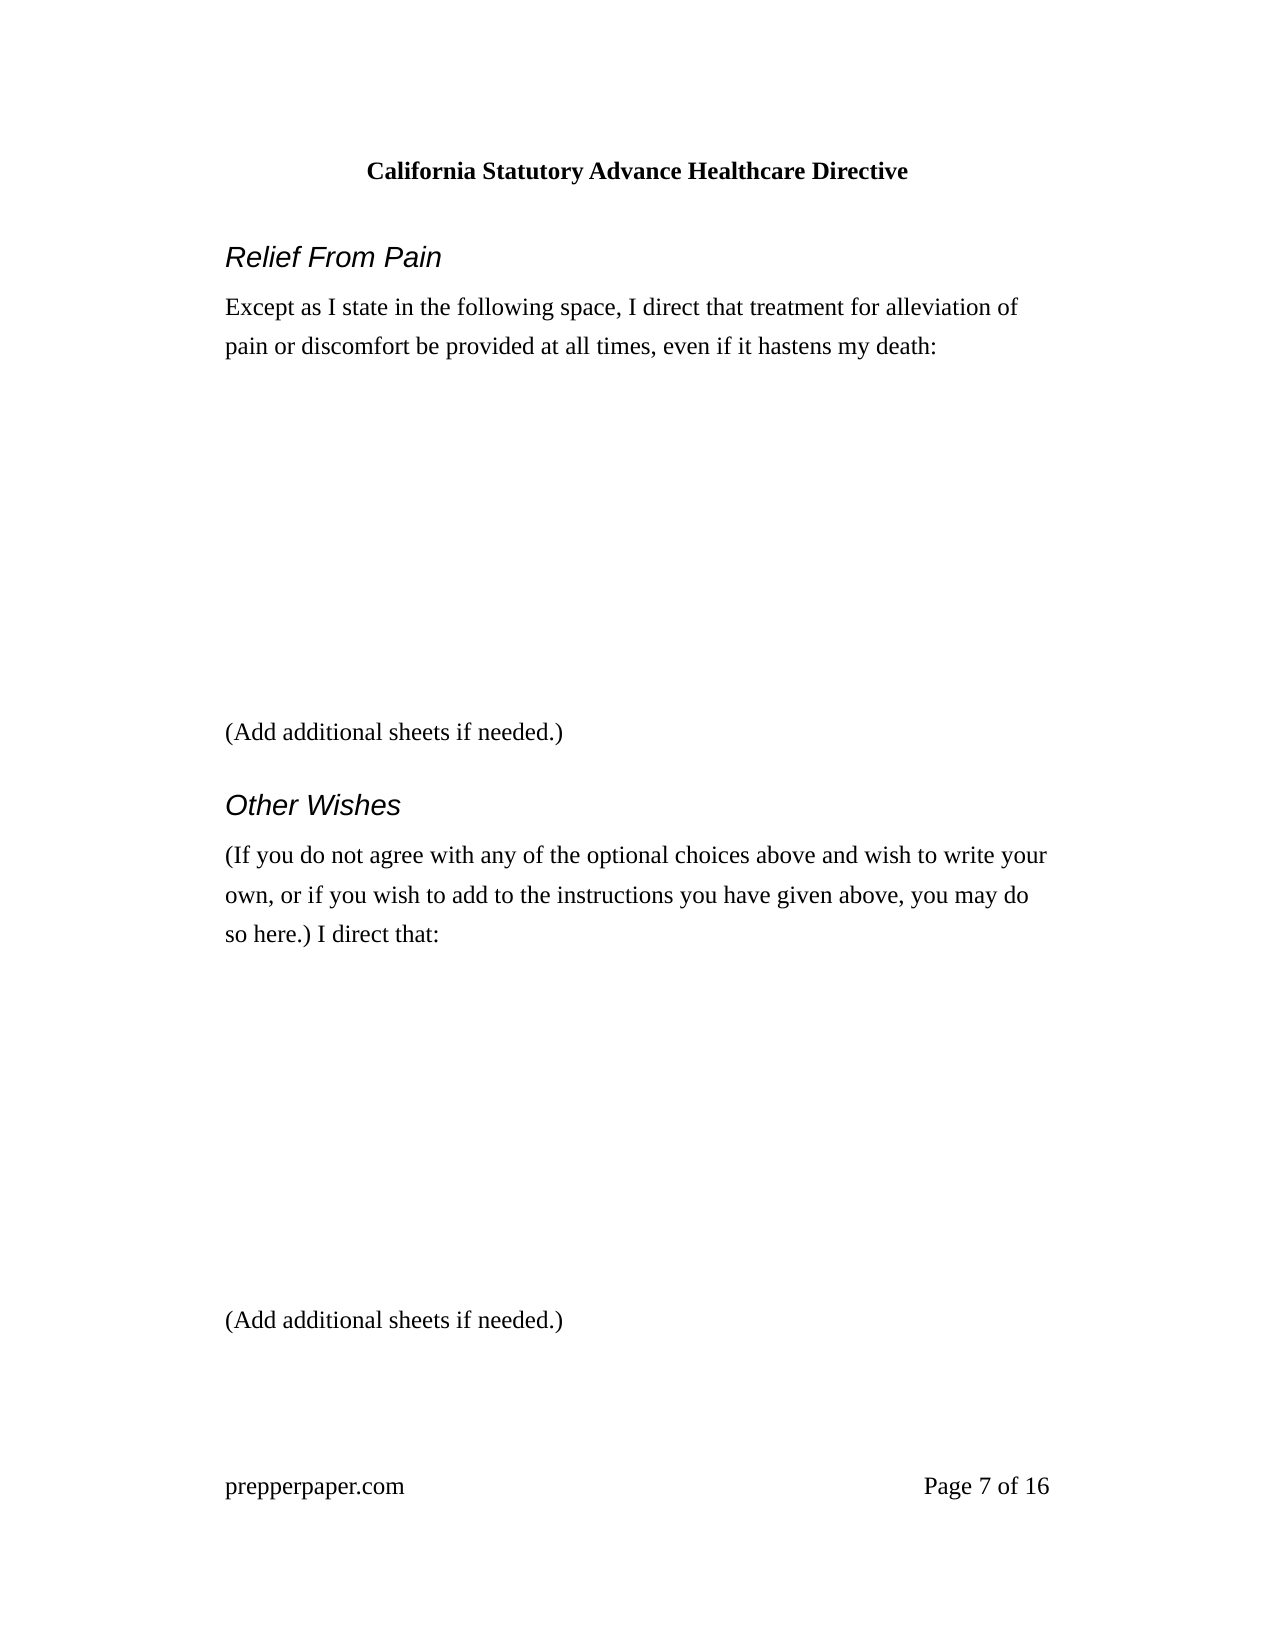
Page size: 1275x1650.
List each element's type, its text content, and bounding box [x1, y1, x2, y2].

subtitle Other Wishes [225, 788, 1050, 822]
subtitle Relief From Pain [225, 240, 1050, 273]
text (Add additional sheets if needed.) [225, 1305, 1050, 1334]
text (If you do not agree with any of the optional choices above and wish to write your own, or if you wish to add to the instructions you have given above, you may do so here.) I direct that: [225, 840, 1050, 948]
text Except as I state in the following space, I direct that treatment for alleviation of pain or discomfort be provided at all times, even if it hastens my death: [225, 292, 1050, 360]
text (Add additional sheets if needed.) [225, 717, 1050, 746]
